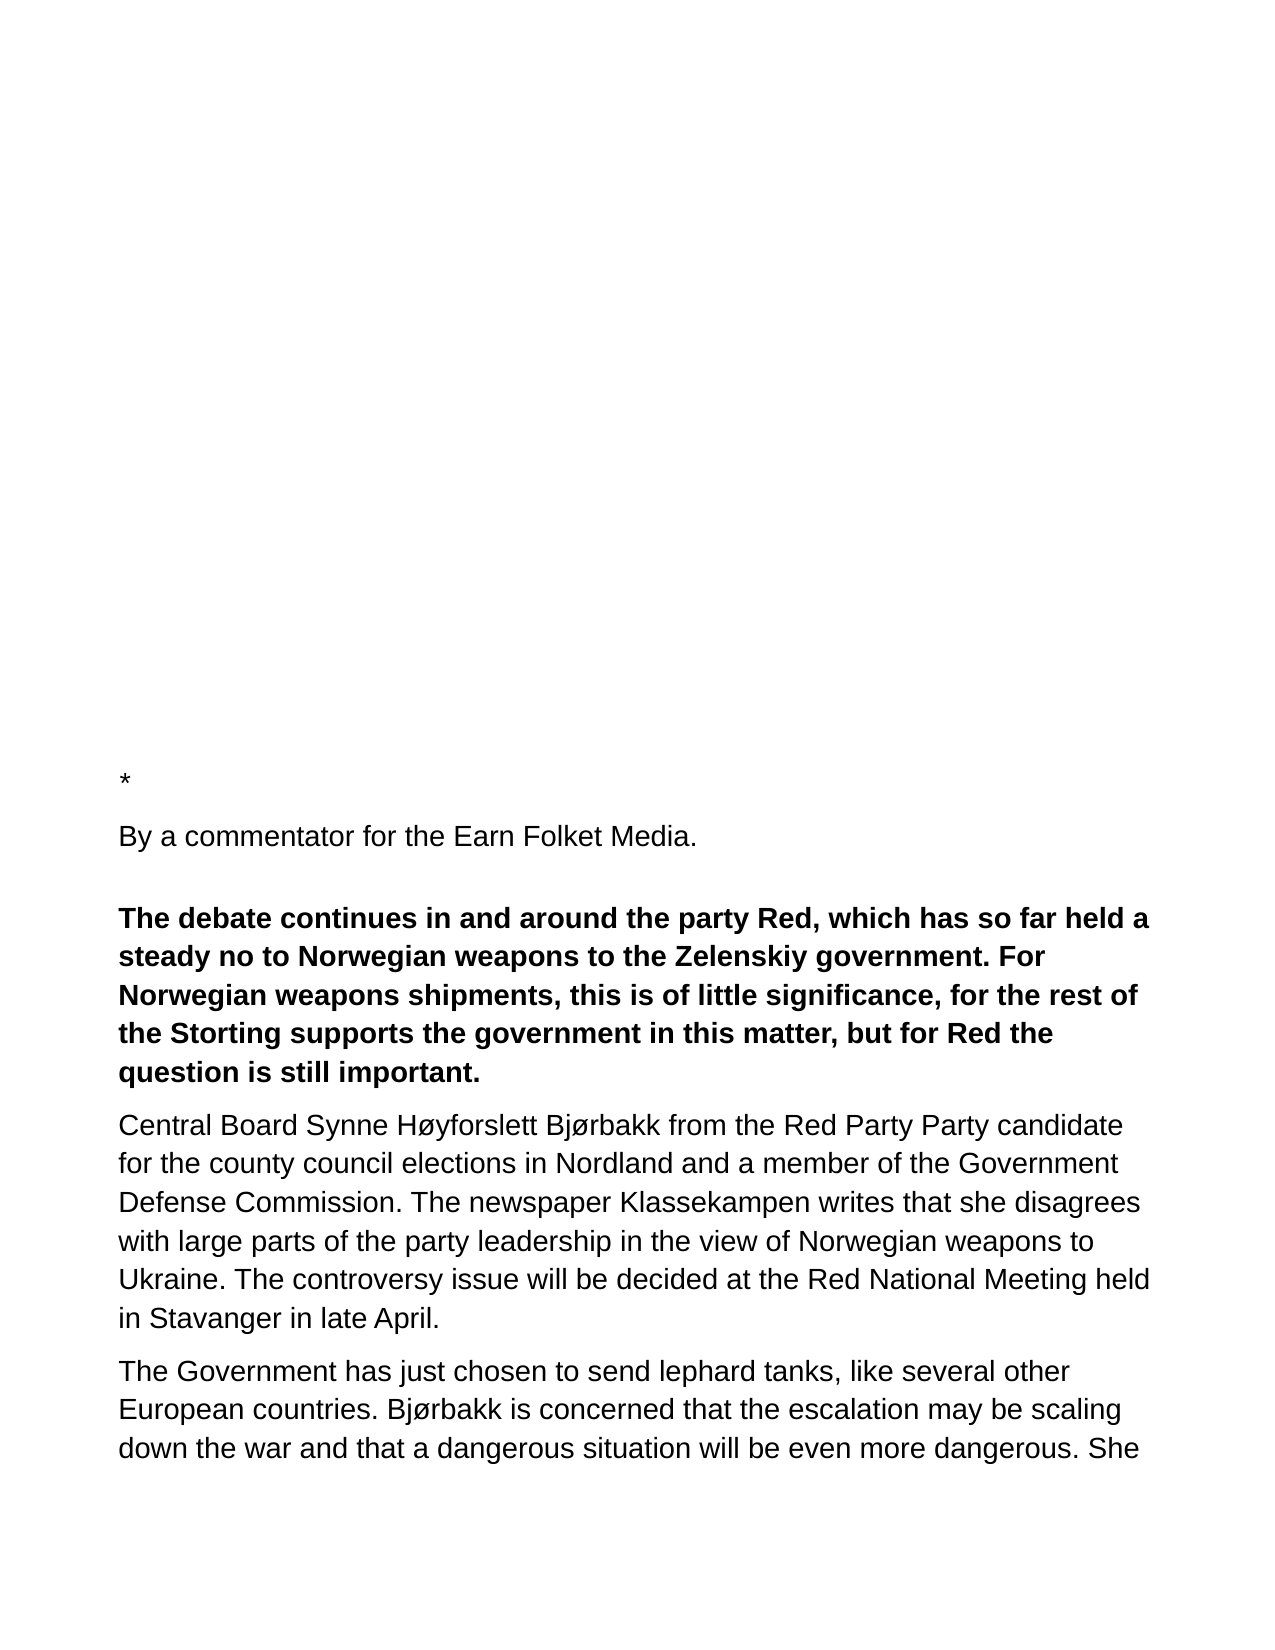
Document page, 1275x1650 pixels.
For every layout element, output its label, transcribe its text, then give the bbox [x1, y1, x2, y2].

text * [118, 118, 1157, 799]
text By a commentator for the Earn Folket Media. [118, 819, 1157, 852]
text Central Board Synne Høyforslett Bjørbakk from the Red Party Party candidate for the county council elections in Nordland and a member of the Government Defense Commission. The newspaper Klassekampen writes that she disagrees with large parts of the party leadership in the view of Norwegian weapons to Ukraine. The controversy issue will be decided at the Red National Meeting held in Stavanger in late April. [118, 1108, 1157, 1334]
text The Government has just chosen to send lephard tanks, like several other European countries. Bjørbakk is concerned that the escalation may be scaling down the war and that a dangerous situation will be even more dangerous. She [118, 1354, 1157, 1464]
text The debate continues in and around the party Red, which has so far held a steady no to Norwegian weapons to the Zelenskiy government. For Norwegian weapons shipments, this is of little significance, for the rest of the Storting supports the government in this matter, but for Red the question is still important. [118, 901, 1157, 1088]
